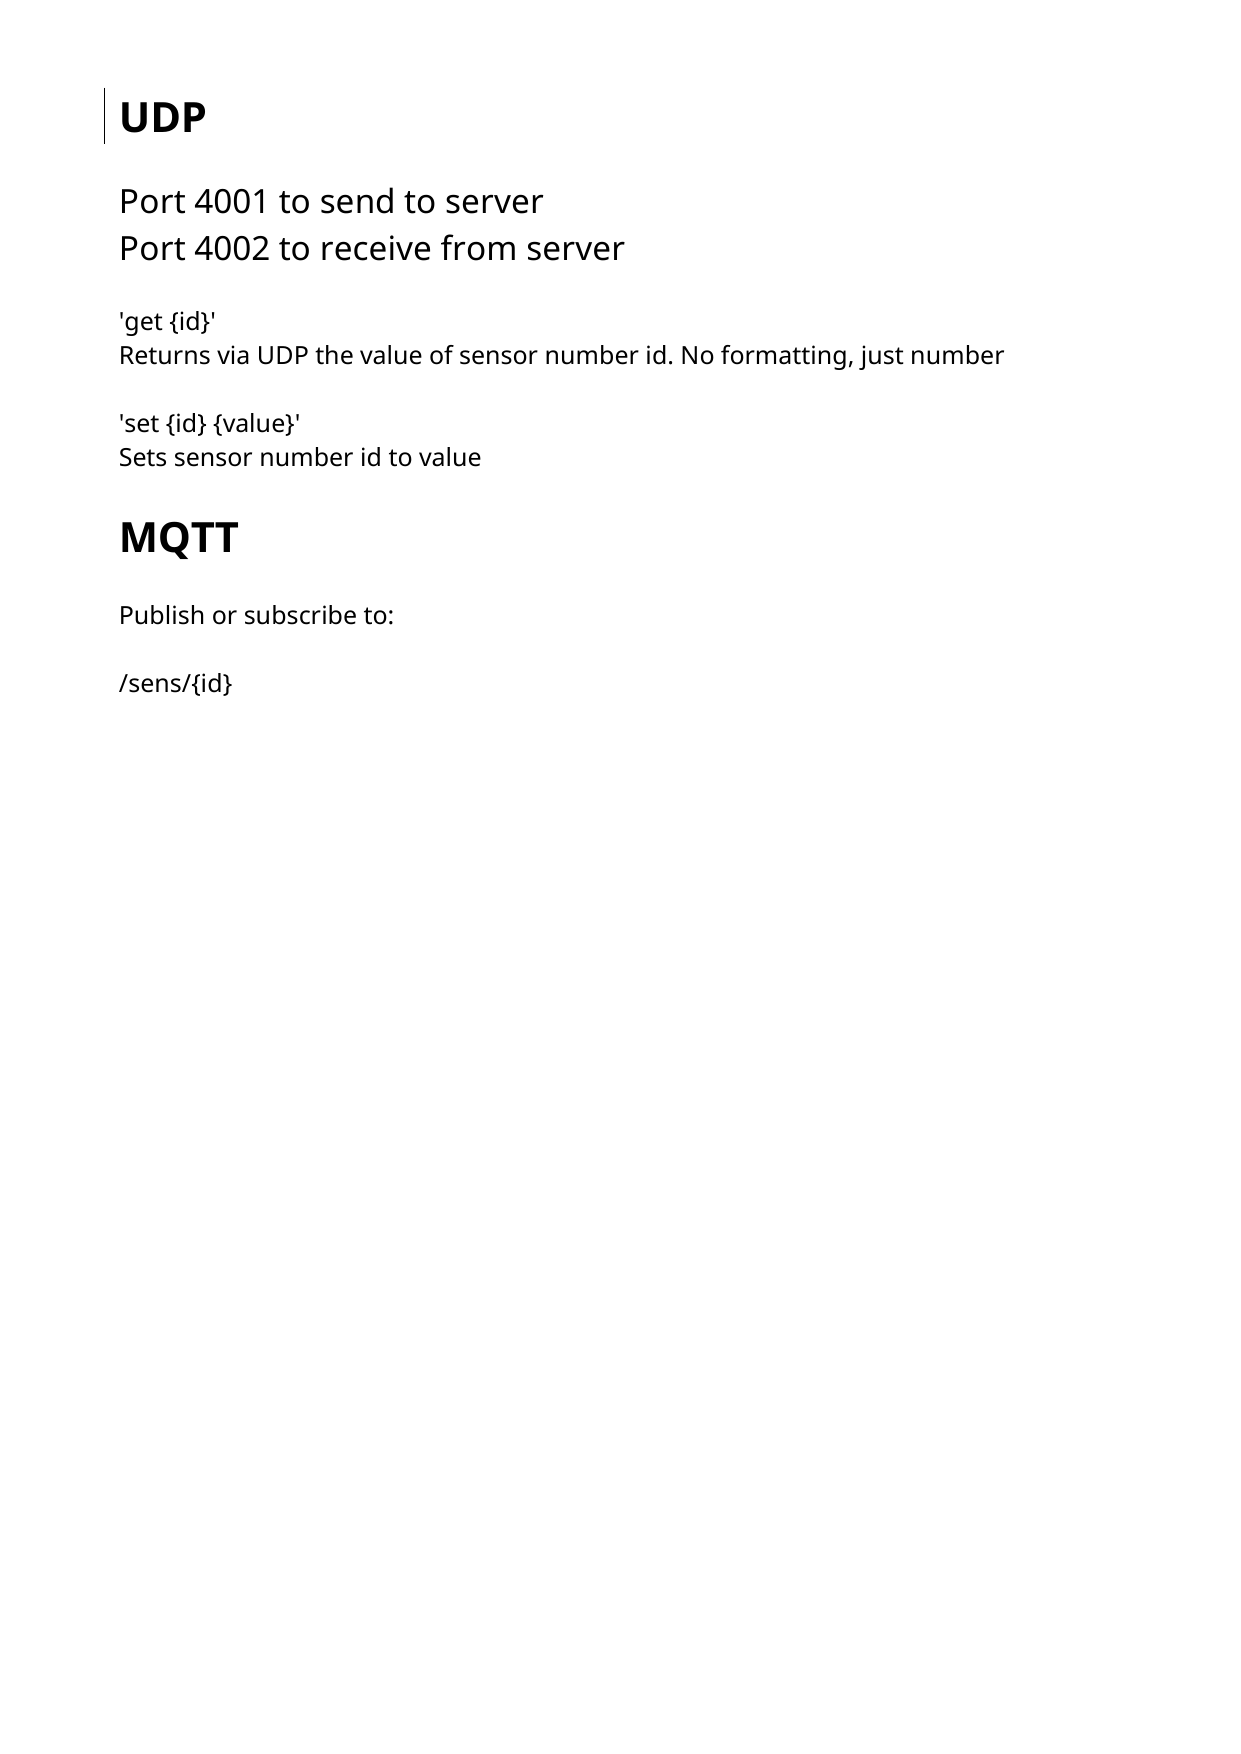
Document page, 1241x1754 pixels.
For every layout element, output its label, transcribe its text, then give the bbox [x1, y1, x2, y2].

text MQTT [119, 508, 1121, 564]
text 'set {id} {value}' [119, 406, 1121, 440]
text Port 4002 to receive from server [119, 224, 1121, 270]
text UDP [119, 87, 1121, 144]
text 'get {id}' [119, 304, 1121, 338]
text Returns via UDP the value of sensor number id. No formatting, just number [119, 338, 1121, 372]
text /sens/{id} [119, 666, 1121, 700]
text Port 4001 to send to server [119, 178, 1121, 224]
text Sets sensor number id to value [119, 440, 1121, 474]
text Publish or subscribe to: [119, 598, 1121, 632]
